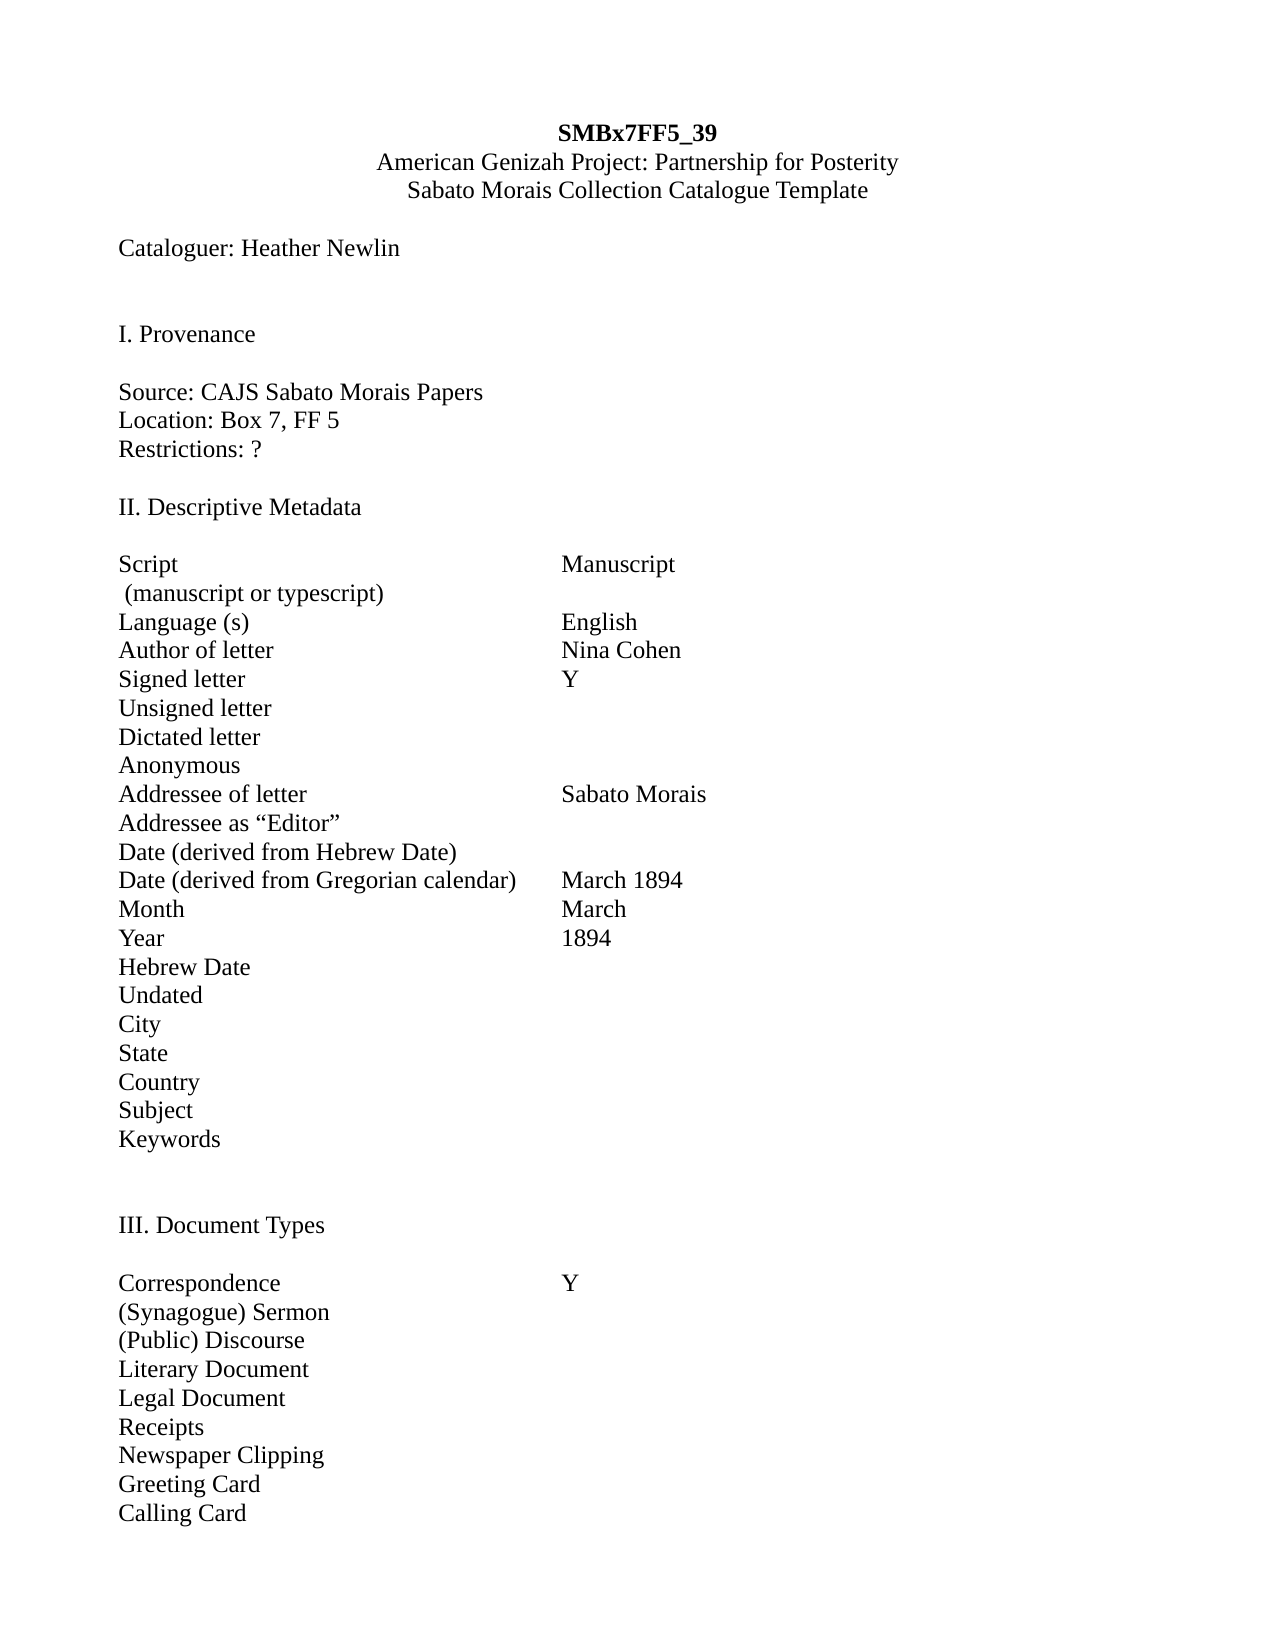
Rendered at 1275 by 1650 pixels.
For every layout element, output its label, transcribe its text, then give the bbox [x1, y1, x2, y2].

text (manuscript or typescript) [118, 578, 1157, 607]
text Literary Document [118, 1354, 1157, 1383]
text Calling Card [118, 1498, 1157, 1527]
text Addressee as “Editor” [118, 808, 1157, 837]
text Month March [118, 894, 1157, 923]
text Author of letter Nina Cohen [118, 636, 1157, 664]
text (Synagogue) Sermon [118, 1297, 1157, 1326]
text City [118, 1009, 1157, 1038]
text Date (derived from Hebrew Date) [118, 837, 1157, 866]
text II. Descriptive Metadata [118, 492, 1157, 521]
text III. Document Types [118, 1211, 1157, 1239]
text Anonymous [118, 751, 1157, 779]
text Receipts [118, 1412, 1157, 1441]
text Country [118, 1067, 1157, 1096]
text Correspondence Y [118, 1268, 1157, 1297]
text Dictated letter [118, 722, 1157, 751]
text Source: CAJS Sabato Morais Papers [118, 377, 1157, 406]
text Undated [118, 981, 1157, 1009]
text Sabato Morais Collection Catalogue Template [118, 176, 1157, 204]
text I. Provenance [118, 319, 1157, 348]
text Restrictions: ? [118, 434, 1157, 463]
text Newspaper Clipping [118, 1441, 1157, 1469]
text Location: Box 7, FF 5 [118, 406, 1157, 434]
text Subject [118, 1096, 1157, 1124]
text SMBx7FF5_39 [118, 118, 1157, 147]
text Legal Document [118, 1383, 1157, 1412]
text Greeting Card [118, 1469, 1157, 1498]
text Cataloguer: Heather Newlin [118, 233, 1157, 262]
text (Public) Discourse [118, 1326, 1157, 1354]
text Script Manuscript [118, 549, 1157, 578]
text State [118, 1038, 1157, 1067]
text Language (s) English [118, 607, 1157, 636]
text Signed letter Y [118, 664, 1157, 693]
text Keywords [118, 1124, 1157, 1153]
text Unsigned letter [118, 693, 1157, 722]
text Date (derived from Gregorian calendar) March 1894 [118, 866, 1157, 894]
text Hebrew Date [118, 952, 1157, 981]
text Addressee of letter Sabato Morais [118, 779, 1157, 808]
text Year 1894 [118, 923, 1157, 952]
text American Genizah Project: Partnership for Posterity [118, 147, 1157, 176]
